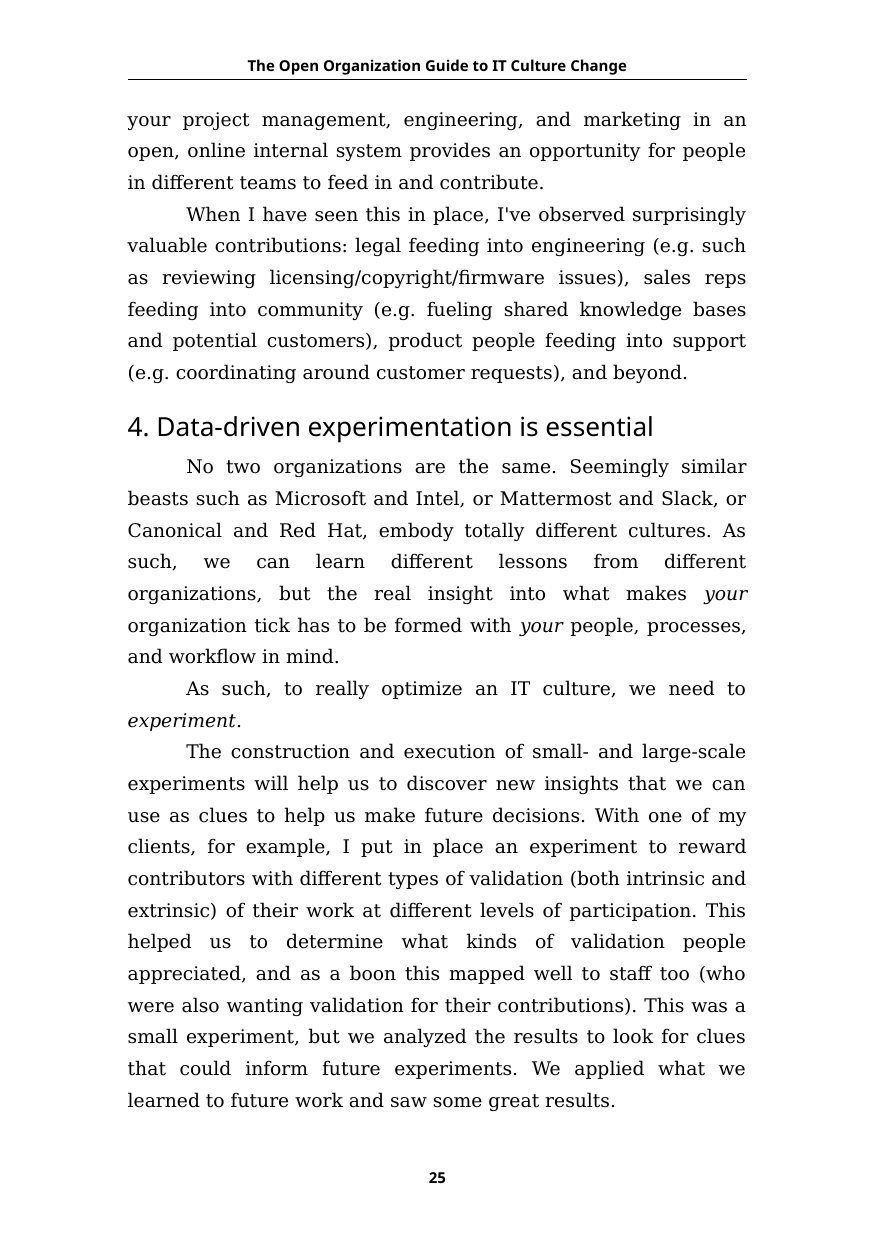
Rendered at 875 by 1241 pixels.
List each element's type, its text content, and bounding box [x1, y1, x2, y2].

subtitle 4. Data-driven experimentation is essential [127, 408, 747, 444]
text As such, to really optimize an IT culture, we need to experiment. [127, 678, 747, 732]
text No two organizations are the same. Seemingly similar beasts such as Microsoft and Intel, or Mattermost and Slack, or Canonical and Red Hat, embody totally different cultures. As such, we can learn different lessons from different organizations, but the real insight into what makes your organization tick has to be formed with your people, processes, and workflow in mind. [127, 457, 747, 668]
text The construction and execution of small- and large-scale experiments will help us to discover new insights that we can use as clues to help us make future decisions. With one of my clients, for example, I put in place an experiment to reward contributors with different types of validation (both intrinsic and extrinsic) of their work at different levels of participation. This helped us to determine what kinds of validation people appreciated, and as a boon this mapped well to staff too (who were also wanting validation for their contributions). This was a small experiment, but we analyzed the results to look for clues that could inform future experiments. We applied what we learned to future work and saw some great results. [127, 742, 747, 1112]
text your project management, engineering, and marketing in an open, online internal system provides an opportunity for people in different teams to feed in and contribute. [127, 109, 747, 194]
text When I have seen this in place, I've observed surprisingly valuable contributions: legal feeding into engineering (e.g. such as reviewing licensing/copyright/firmware issues), sales reps feeding into community (e.g. fueling shared knowledge bases and potential customers), product people feeding into support (e.g. coordinating around customer requests), and beyond. [127, 204, 747, 384]
